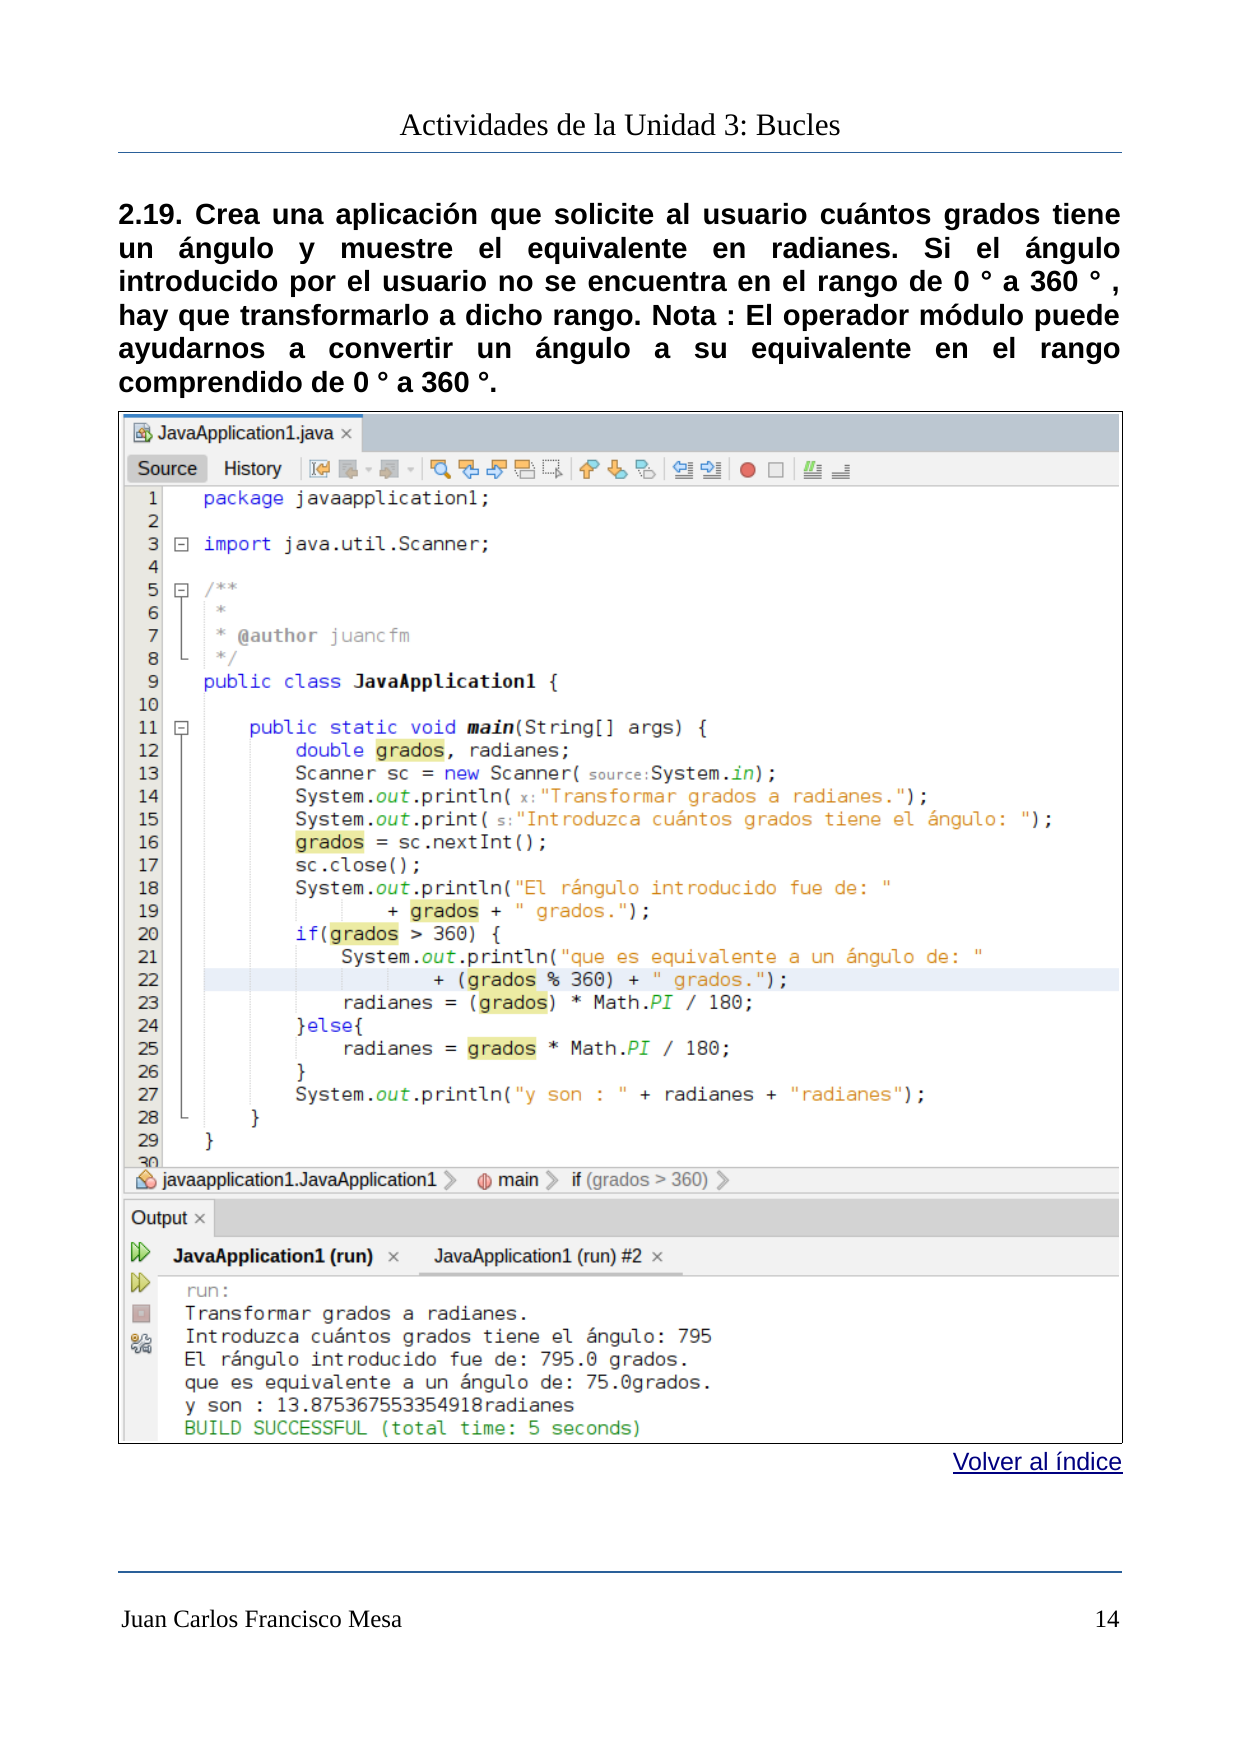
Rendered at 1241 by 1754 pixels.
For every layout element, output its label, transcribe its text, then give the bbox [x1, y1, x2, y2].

text [119, 412, 1122, 1443]
picture [121, 414, 1119, 1441]
text Volver al índice [118, 1444, 1122, 1476]
subtitle 2.19. Crea una aplicación que solicite al usuario cuántos grados tiene un ángulo y muestre el equivalente en radianes. Si el ángulo introducido por el usuario no se encuentra en el rango de 0 ° a 360 ° , hay que transformarlo a dicho rango. Nota : El operador módulo puede ayudarnos a convertir un ángulo a su equivalente en el rango comprendido de 0 ° a 360 °. [118, 197, 1122, 399]
